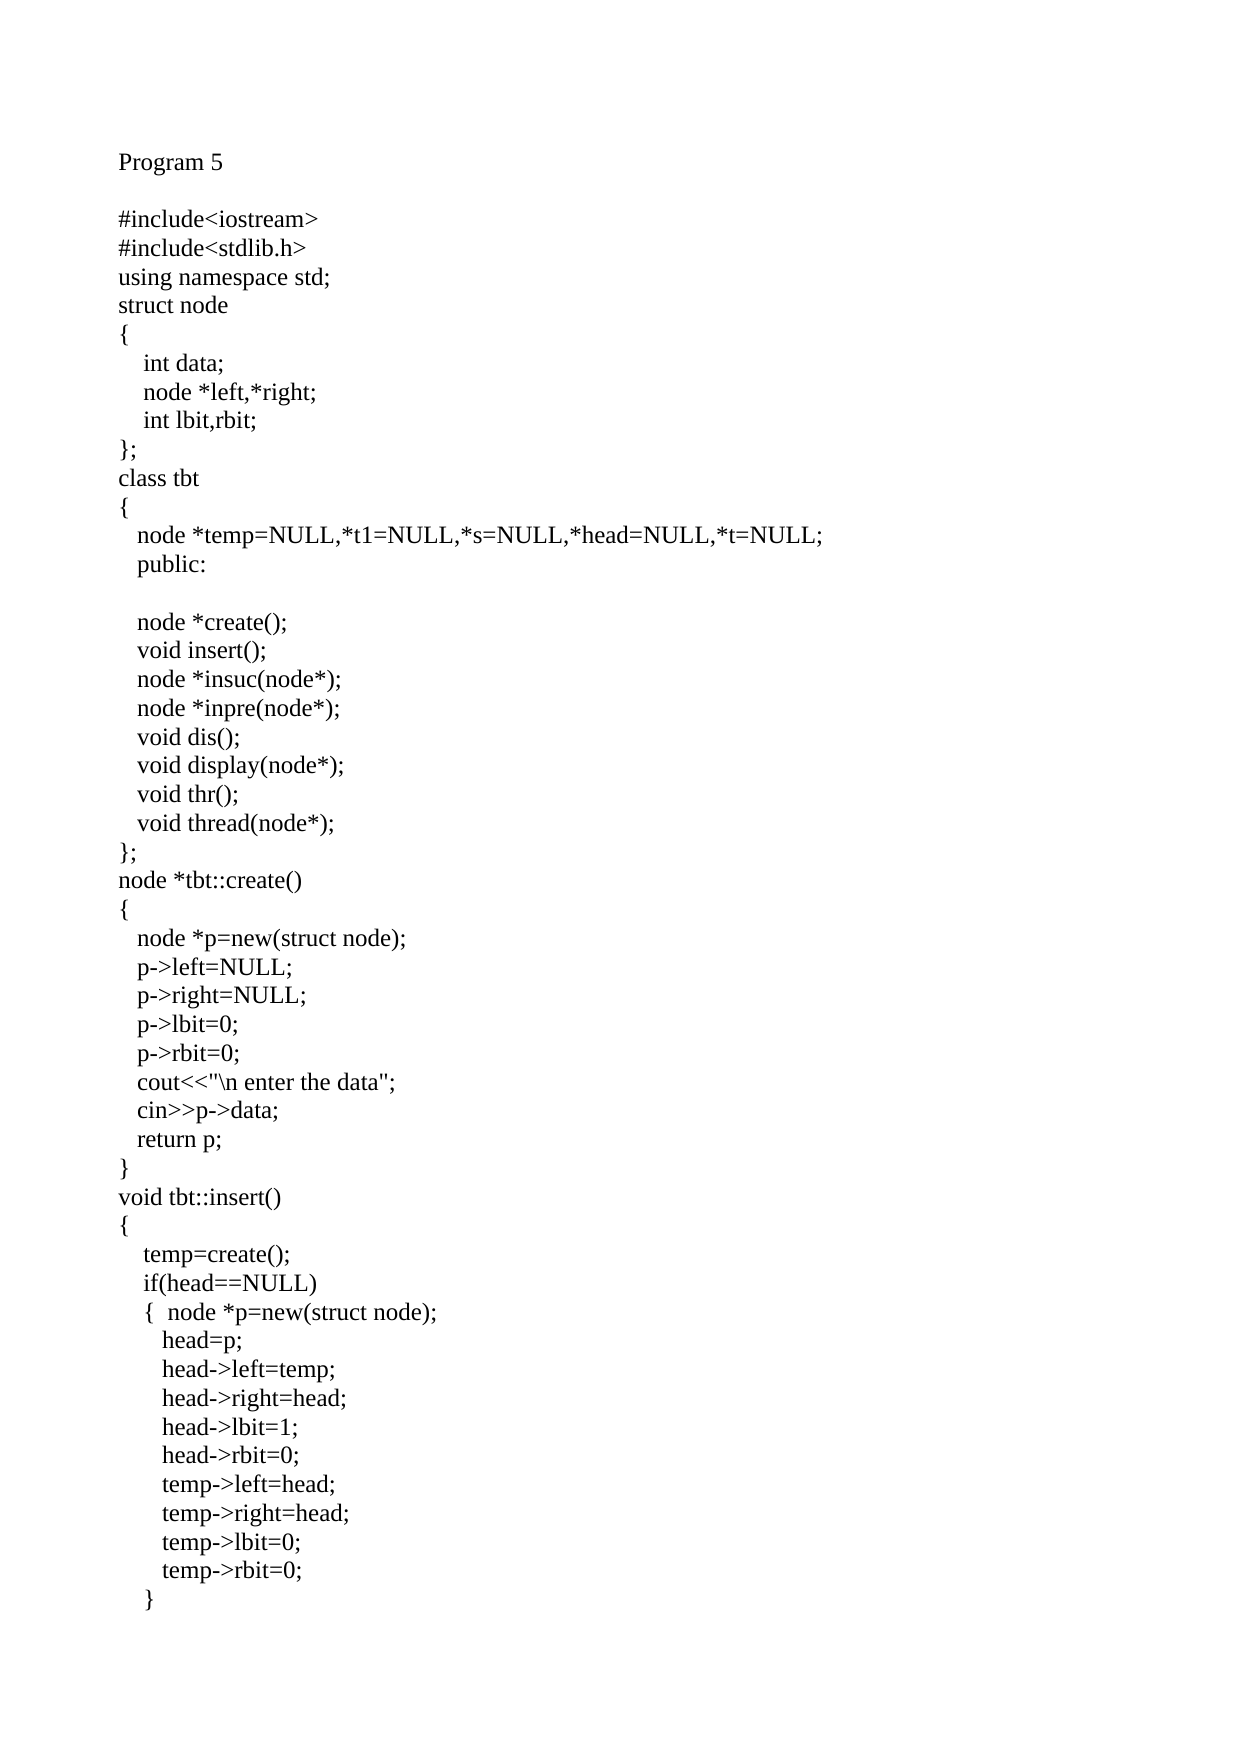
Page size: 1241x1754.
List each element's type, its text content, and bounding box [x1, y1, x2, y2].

text public: [118, 549, 1122, 578]
text p->rbit=0; [118, 1038, 1122, 1067]
text head=p; [118, 1326, 1122, 1354]
text temp->right=head; [118, 1498, 1122, 1527]
text { [118, 894, 1122, 923]
text void display(node*); [118, 751, 1122, 779]
text Program 5 [118, 147, 1122, 176]
text int data; [118, 348, 1122, 377]
text } [118, 1584, 1122, 1613]
text #include<iostream> [118, 204, 1122, 233]
text class tbt [118, 463, 1122, 492]
text if(head==NULL) [118, 1268, 1122, 1297]
text { [118, 1211, 1122, 1239]
text node *left,*right; [118, 377, 1122, 406]
text head->rbit=0; [118, 1441, 1122, 1469]
text }; [118, 434, 1122, 463]
text void dis(); [118, 722, 1122, 751]
text p->left=NULL; [118, 952, 1122, 981]
text { [118, 319, 1122, 348]
text using namespace std; [118, 262, 1122, 291]
text p->lbit=0; [118, 1009, 1122, 1038]
text struct node [118, 291, 1122, 319]
text temp=create(); [118, 1239, 1122, 1268]
text p->right=NULL; [118, 981, 1122, 1009]
text cin>>p->data; [118, 1096, 1122, 1124]
text head->right=head; [118, 1383, 1122, 1412]
text void insert(); [118, 636, 1122, 664]
text node *insuc(node*); [118, 664, 1122, 693]
text temp->left=head; [118, 1469, 1122, 1498]
text cout<<"\n enter the data"; [118, 1067, 1122, 1096]
text node *temp=NULL,*t1=NULL,*s=NULL,*head=NULL,*t=NULL; [118, 521, 1122, 549]
text node *inpre(node*); [118, 693, 1122, 722]
text }; [118, 837, 1122, 866]
text temp->rbit=0; [118, 1556, 1122, 1584]
text node *tbt::create() [118, 866, 1122, 894]
text #include<stdlib.h> [118, 233, 1122, 262]
text int lbit,rbit; [118, 406, 1122, 434]
text void tbt::insert() [118, 1182, 1122, 1211]
text void thr(); [118, 779, 1122, 808]
text { [118, 492, 1122, 521]
text head->lbit=1; [118, 1412, 1122, 1441]
text head->left=temp; [118, 1354, 1122, 1383]
text node *create(); [118, 607, 1122, 636]
text } [118, 1153, 1122, 1182]
text temp->lbit=0; [118, 1527, 1122, 1556]
text node *p=new(struct node); [118, 923, 1122, 952]
text return p; [118, 1124, 1122, 1153]
text void thread(node*); [118, 808, 1122, 837]
text { node *p=new(struct node); [118, 1297, 1122, 1326]
